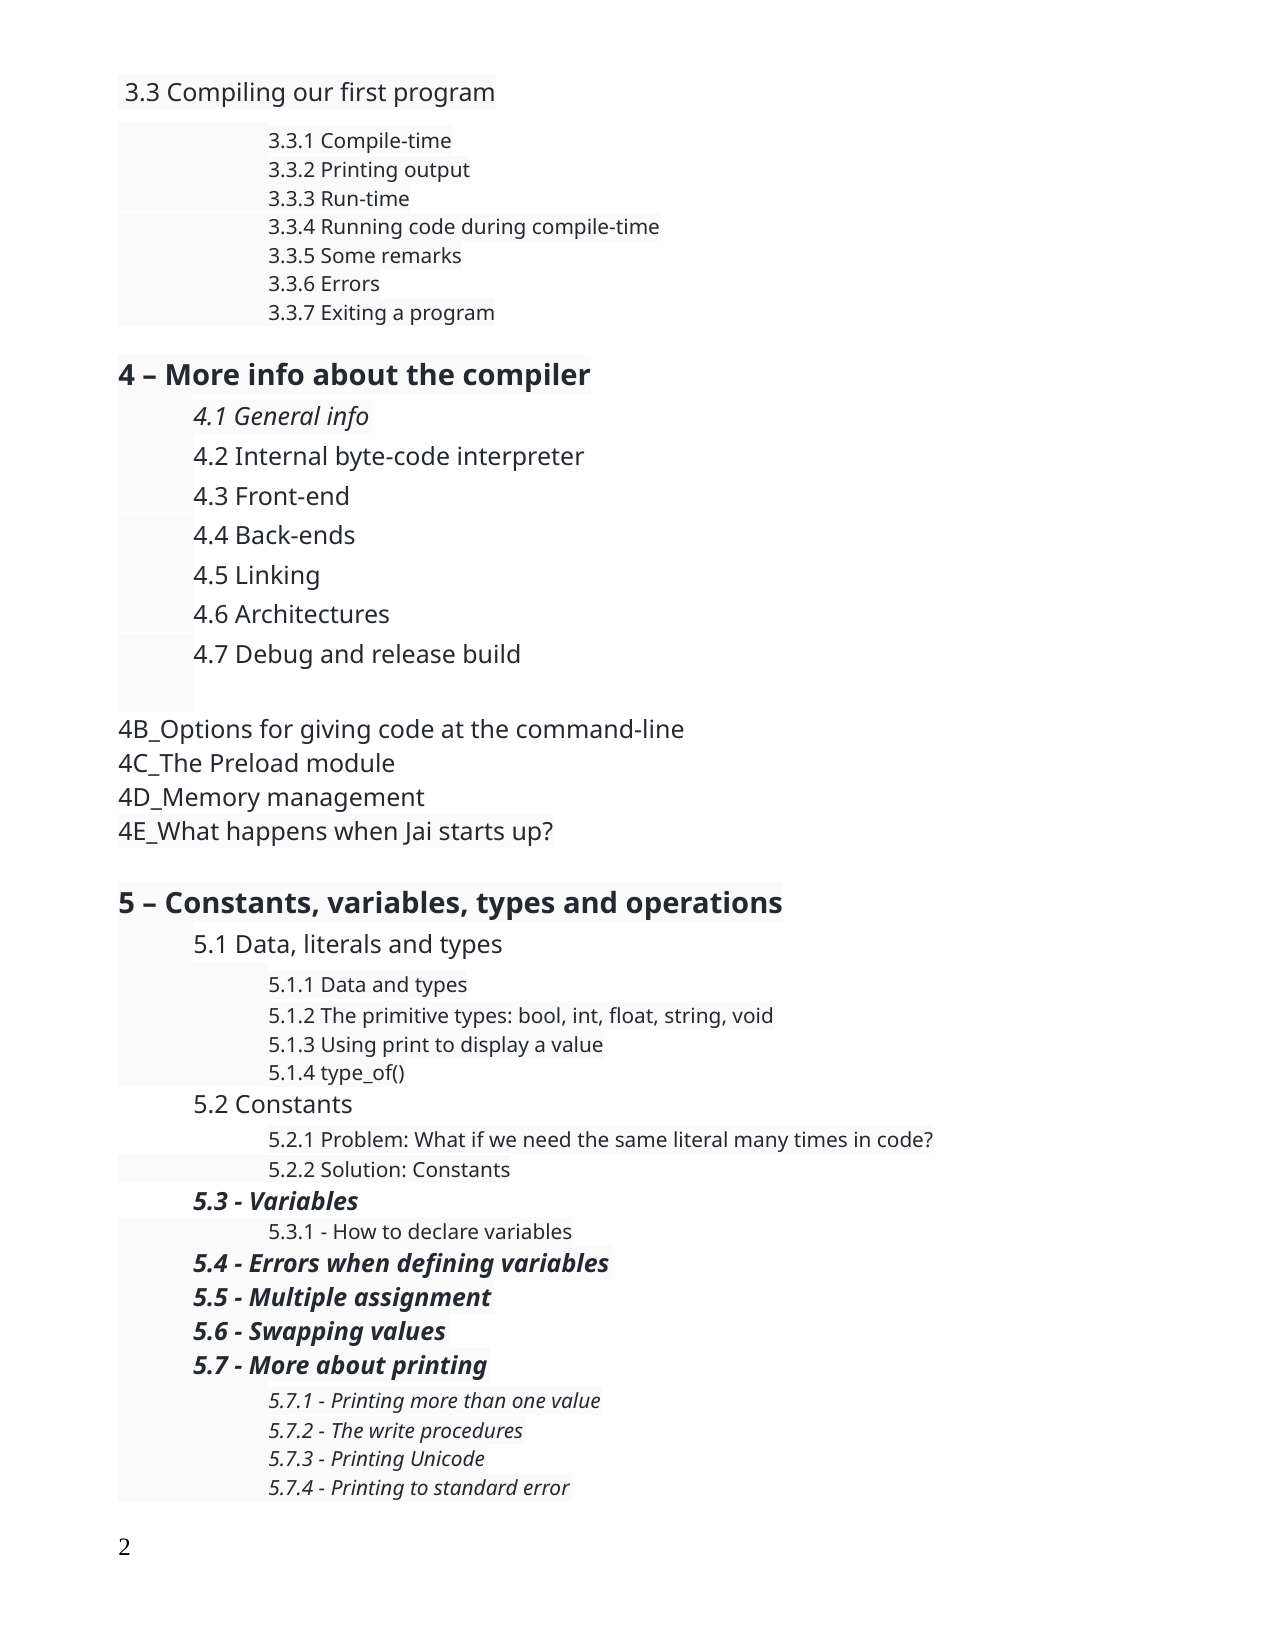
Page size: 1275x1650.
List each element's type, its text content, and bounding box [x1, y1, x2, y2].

text 5.1.1 Data and types [118, 962, 1157, 1001]
text 5.2.1 Problem: What if we need the same literal many times in code? [118, 1121, 1157, 1155]
subtitle 5.7 - More about printing [118, 1348, 1157, 1382]
text 4.4 Back-ends [118, 513, 1157, 553]
subtitle 5 – Constants, variables, types and operations [118, 882, 1157, 922]
subtitle 3.3.3 Run-time [118, 184, 1157, 212]
subtitle 3.3 Compiling our first program [118, 75, 1157, 109]
text 4D_Memory management [118, 780, 1157, 814]
text 5.1.2 The primitive types: bool, int, float, string, void [118, 1001, 1157, 1030]
text 5.3.1 - How to declare variables [118, 1217, 1157, 1246]
subtitle 5.4 - Errors when defining variables [118, 1246, 1157, 1280]
text 3.3.5 Some remarks [118, 241, 1157, 269]
text 4C_The Preload module [118, 746, 1157, 780]
text 5.7.2 - The write procedures [118, 1416, 1157, 1444]
text 5.2.2 Solution: Constants [118, 1155, 1157, 1183]
text 4.6 Architectures [118, 593, 1157, 632]
text 4.5 Linking [118, 553, 1157, 593]
subtitle 5.5 - Multiple assignment [118, 1280, 1157, 1314]
text 3.3.2 Printing output [118, 156, 1157, 184]
subtitle 5.2 Constants [118, 1087, 1157, 1121]
subtitle 5.6 - Swapping values [118, 1314, 1157, 1348]
subtitle 5.3 - Variables [118, 1183, 1157, 1217]
text 4.2 Internal byte-code interpreter [118, 434, 1157, 474]
text 4E_What happens when Jai starts up? [118, 814, 1157, 848]
text 4B_Options for giving code at the command-line [118, 712, 1157, 746]
text 5.1.4 type_of() [118, 1058, 1157, 1087]
text 5.1 Data, literals and types [118, 922, 1157, 962]
text 5.7.4 - Printing to standard error [118, 1473, 1157, 1501]
text 4 – More info about the compiler [118, 355, 1157, 394]
text 3.3.7 Exiting a program [118, 298, 1157, 326]
text 5.7.3 - Printing Unicode [118, 1444, 1157, 1473]
text 3.3.6 Errors [118, 269, 1157, 298]
text 4.1 General info [118, 394, 1157, 434]
text 3.3.4 Running code during compile-time [118, 212, 1157, 241]
text 5.1.3 Using print to display a value [118, 1030, 1157, 1058]
text 4.3 Front-end [118, 474, 1157, 513]
text 5.7.1 - Printing more than one value [118, 1382, 1157, 1416]
text 4.7 Debug and release build [118, 632, 1157, 672]
subtitle 3.3.1 Compile-time [118, 122, 1157, 156]
